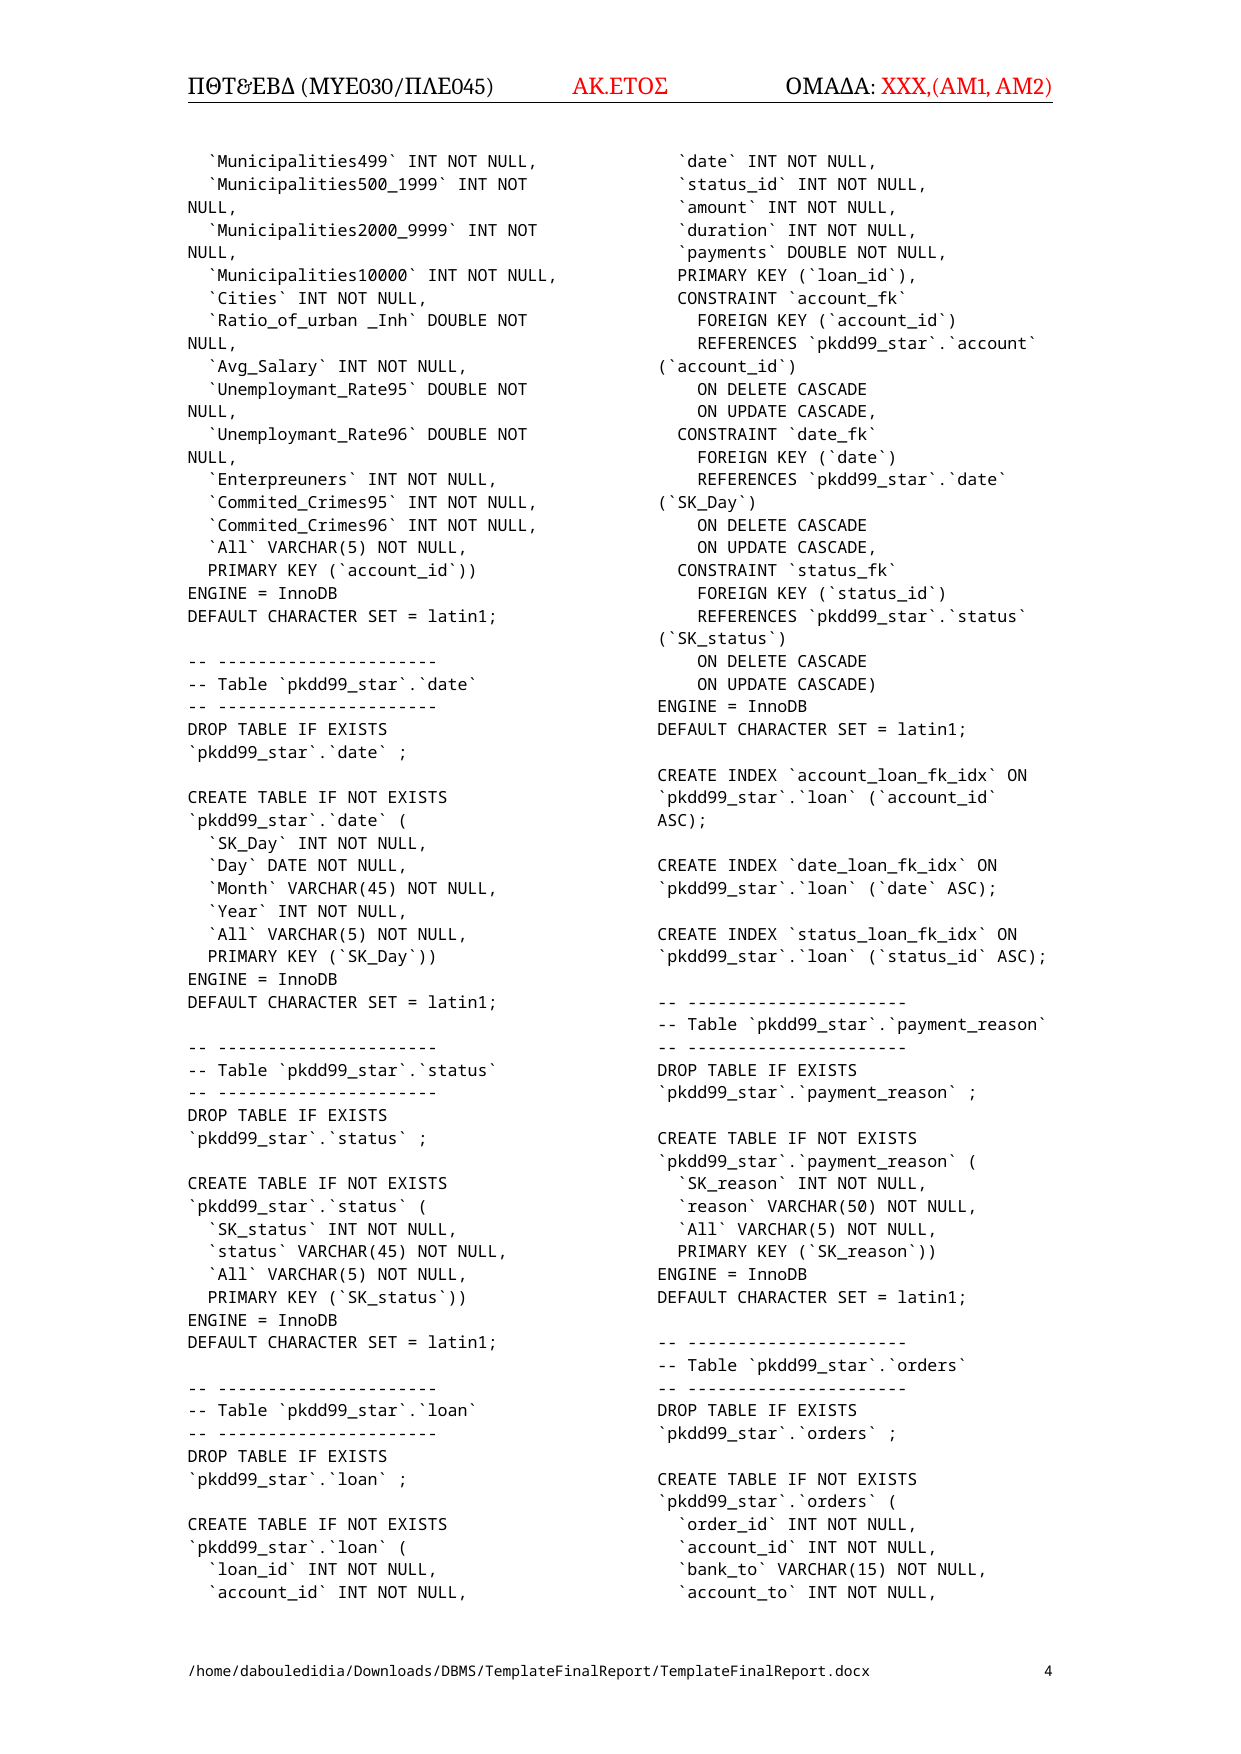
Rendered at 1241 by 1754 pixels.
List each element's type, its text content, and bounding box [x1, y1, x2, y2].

text DEFAULT CHARACTER SET = latin1; [187, 990, 583, 1013]
text PRIMARY KEY (`loan_id`), [657, 263, 1053, 286]
text `account_to` INT NOT NULL, [657, 1581, 1053, 1603]
text ENGINE = InnoDB [657, 695, 1053, 718]
text DROP TABLE IF EXISTS `pkdd99_star`.`status` ; [187, 1104, 583, 1149]
text `All` VARCHAR(5) NOT NULL, [657, 1217, 1053, 1240]
text `SK_reason` INT NOT NULL, [657, 1172, 1053, 1194]
text `account_id` INT NOT NULL, [657, 1535, 1053, 1558]
text `Avg_Salary` INT NOT NULL, [187, 354, 583, 377]
text -- ---------------------- [187, 1081, 583, 1104]
text -- ---------------------- [657, 1036, 1053, 1058]
text `Municipalities499` INT NOT NULL, [187, 150, 583, 173]
text DEFAULT CHARACTER SET = latin1; [187, 1331, 583, 1353]
text `Commited_Crimes96` INT NOT NULL, [187, 513, 583, 536]
text -- Table `pkdd99_star`.`payment_reason` [657, 1013, 1053, 1036]
text `All` VARCHAR(5) NOT NULL, [187, 922, 583, 945]
text `SK_Day` INT NOT NULL, [187, 831, 583, 854]
text DEFAULT CHARACTER SET = latin1; [187, 604, 583, 627]
text CREATE TABLE IF NOT EXISTS `pkdd99_star`.`loan` ( [187, 1512, 583, 1558]
text `Enterpreuners` INT NOT NULL, [187, 468, 583, 491]
text `date` INT NOT NULL, [657, 150, 1053, 173]
text DROP TABLE IF EXISTS `pkdd99_star`.`loan` ; [187, 1444, 583, 1490]
text DROP TABLE IF EXISTS `pkdd99_star`.`payment_reason` ; [657, 1058, 1053, 1104]
text ENGINE = InnoDB [657, 1263, 1053, 1285]
text ON DELETE CASCADE [657, 377, 1053, 400]
text `Municipalities2000_9999` INT NOT NULL, [187, 218, 583, 263]
text CREATE TABLE IF NOT EXISTS `pkdd99_star`.`payment_reason` ( [657, 1126, 1053, 1172]
text -- ---------------------- [187, 1036, 583, 1058]
text `loan_id` INT NOT NULL, [187, 1558, 583, 1581]
text REFERENCES `pkdd99_star`.`account` (`account_id`) [657, 332, 1053, 377]
text `duration` INT NOT NULL, [657, 218, 1053, 241]
text `Year` INT NOT NULL, [187, 899, 583, 922]
text `Municipalities500_1999` INT NOT NULL, [187, 173, 583, 218]
text REFERENCES `pkdd99_star`.`date` (`SK_Day`) [657, 468, 1053, 513]
text CREATE INDEX `account_loan_fk_idx` ON `pkdd99_star`.`loan` (`account_id` ASC); [657, 763, 1053, 831]
text `amount` INT NOT NULL, [657, 195, 1053, 218]
text `bank_to` VARCHAR(15) NOT NULL, [657, 1558, 1053, 1581]
text -- ---------------------- [187, 695, 583, 718]
text FOREIGN KEY (`account_id`) [657, 309, 1053, 332]
text CONSTRAINT `account_fk` [657, 286, 1053, 309]
text PRIMARY KEY (`SK_Day`)) [187, 945, 583, 967]
text -- Table `pkdd99_star`.`date` [187, 672, 583, 695]
text -- ---------------------- [657, 1376, 1053, 1399]
text `Month` VARCHAR(45) NOT NULL, [187, 877, 583, 899]
text CREATE INDEX `status_loan_fk_idx` ON `pkdd99_star`.`loan` (`status_id` ASC); [657, 922, 1053, 967]
text CREATE INDEX `date_loan_fk_idx` ON `pkdd99_star`.`loan` (`date` ASC); [657, 854, 1053, 899]
text `Municipalities10000` INT NOT NULL, [187, 263, 583, 286]
text `payments` DOUBLE NOT NULL, [657, 241, 1053, 263]
text DROP TABLE IF EXISTS `pkdd99_star`.`orders` ; [657, 1399, 1053, 1444]
text `order_id` INT NOT NULL, [657, 1512, 1053, 1535]
text CREATE TABLE IF NOT EXISTS `pkdd99_star`.`orders` ( [657, 1467, 1053, 1512]
text `Unemploymant_Rate96` DOUBLE NOT NULL, [187, 422, 583, 468]
text ON UPDATE CASCADE) [657, 672, 1053, 695]
text CREATE TABLE IF NOT EXISTS `pkdd99_star`.`date` ( [187, 786, 583, 831]
text `All` VARCHAR(5) NOT NULL, [187, 536, 583, 559]
text `Unemploymant_Rate95` DOUBLE NOT NULL, [187, 377, 583, 422]
text -- Table `pkdd99_star`.`loan` [187, 1399, 583, 1422]
text ENGINE = InnoDB [187, 1308, 583, 1331]
text ENGINE = InnoDB [187, 967, 583, 990]
text -- Table `pkdd99_star`.`status` [187, 1058, 583, 1081]
text `SK_status` INT NOT NULL, [187, 1217, 583, 1240]
text FOREIGN KEY (`date`) [657, 445, 1053, 468]
text `Day` DATE NOT NULL, [187, 854, 583, 877]
text REFERENCES `pkdd99_star`.`status` (`SK_status`) [657, 604, 1053, 649]
text `status_id` INT NOT NULL, [657, 173, 1053, 195]
text DEFAULT CHARACTER SET = latin1; [657, 1285, 1053, 1308]
text ENGINE = InnoDB [187, 581, 583, 604]
text ON UPDATE CASCADE, [657, 400, 1053, 422]
text `account_id` INT NOT NULL, [187, 1581, 583, 1603]
text -- ---------------------- [187, 1376, 583, 1399]
text -- Table `pkdd99_star`.`orders` [657, 1353, 1053, 1376]
text PRIMARY KEY (`account_id`)) [187, 559, 583, 581]
text PRIMARY KEY (`SK_reason`)) [657, 1240, 1053, 1263]
text `All` VARCHAR(5) NOT NULL, [187, 1263, 583, 1285]
text ON DELETE CASCADE [657, 649, 1053, 672]
text `reason` VARCHAR(50) NOT NULL, [657, 1194, 1053, 1217]
text CONSTRAINT `date_fk` [657, 422, 1053, 445]
text `Commited_Crimes95` INT NOT NULL, [187, 491, 583, 513]
text FOREIGN KEY (`status_id`) [657, 581, 1053, 604]
text ON DELETE CASCADE [657, 513, 1053, 536]
text DROP TABLE IF EXISTS `pkdd99_star`.`date` ; [187, 718, 583, 763]
text -- ---------------------- [657, 990, 1053, 1013]
text -- ---------------------- [657, 1331, 1053, 1353]
text `Cities` INT NOT NULL, [187, 286, 583, 309]
text `Ratio_of_urban _Inh` DOUBLE NOT NULL, [187, 309, 583, 354]
text CONSTRAINT `status_fk` [657, 559, 1053, 581]
text PRIMARY KEY (`SK_status`)) [187, 1285, 583, 1308]
text DEFAULT CHARACTER SET = latin1; [657, 718, 1053, 740]
text ON UPDATE CASCADE, [657, 536, 1053, 559]
text -- ---------------------- [187, 1422, 583, 1444]
text -- ---------------------- [187, 649, 583, 672]
text CREATE TABLE IF NOT EXISTS `pkdd99_star`.`status` ( [187, 1172, 583, 1217]
text `status` VARCHAR(45) NOT NULL, [187, 1240, 583, 1263]
